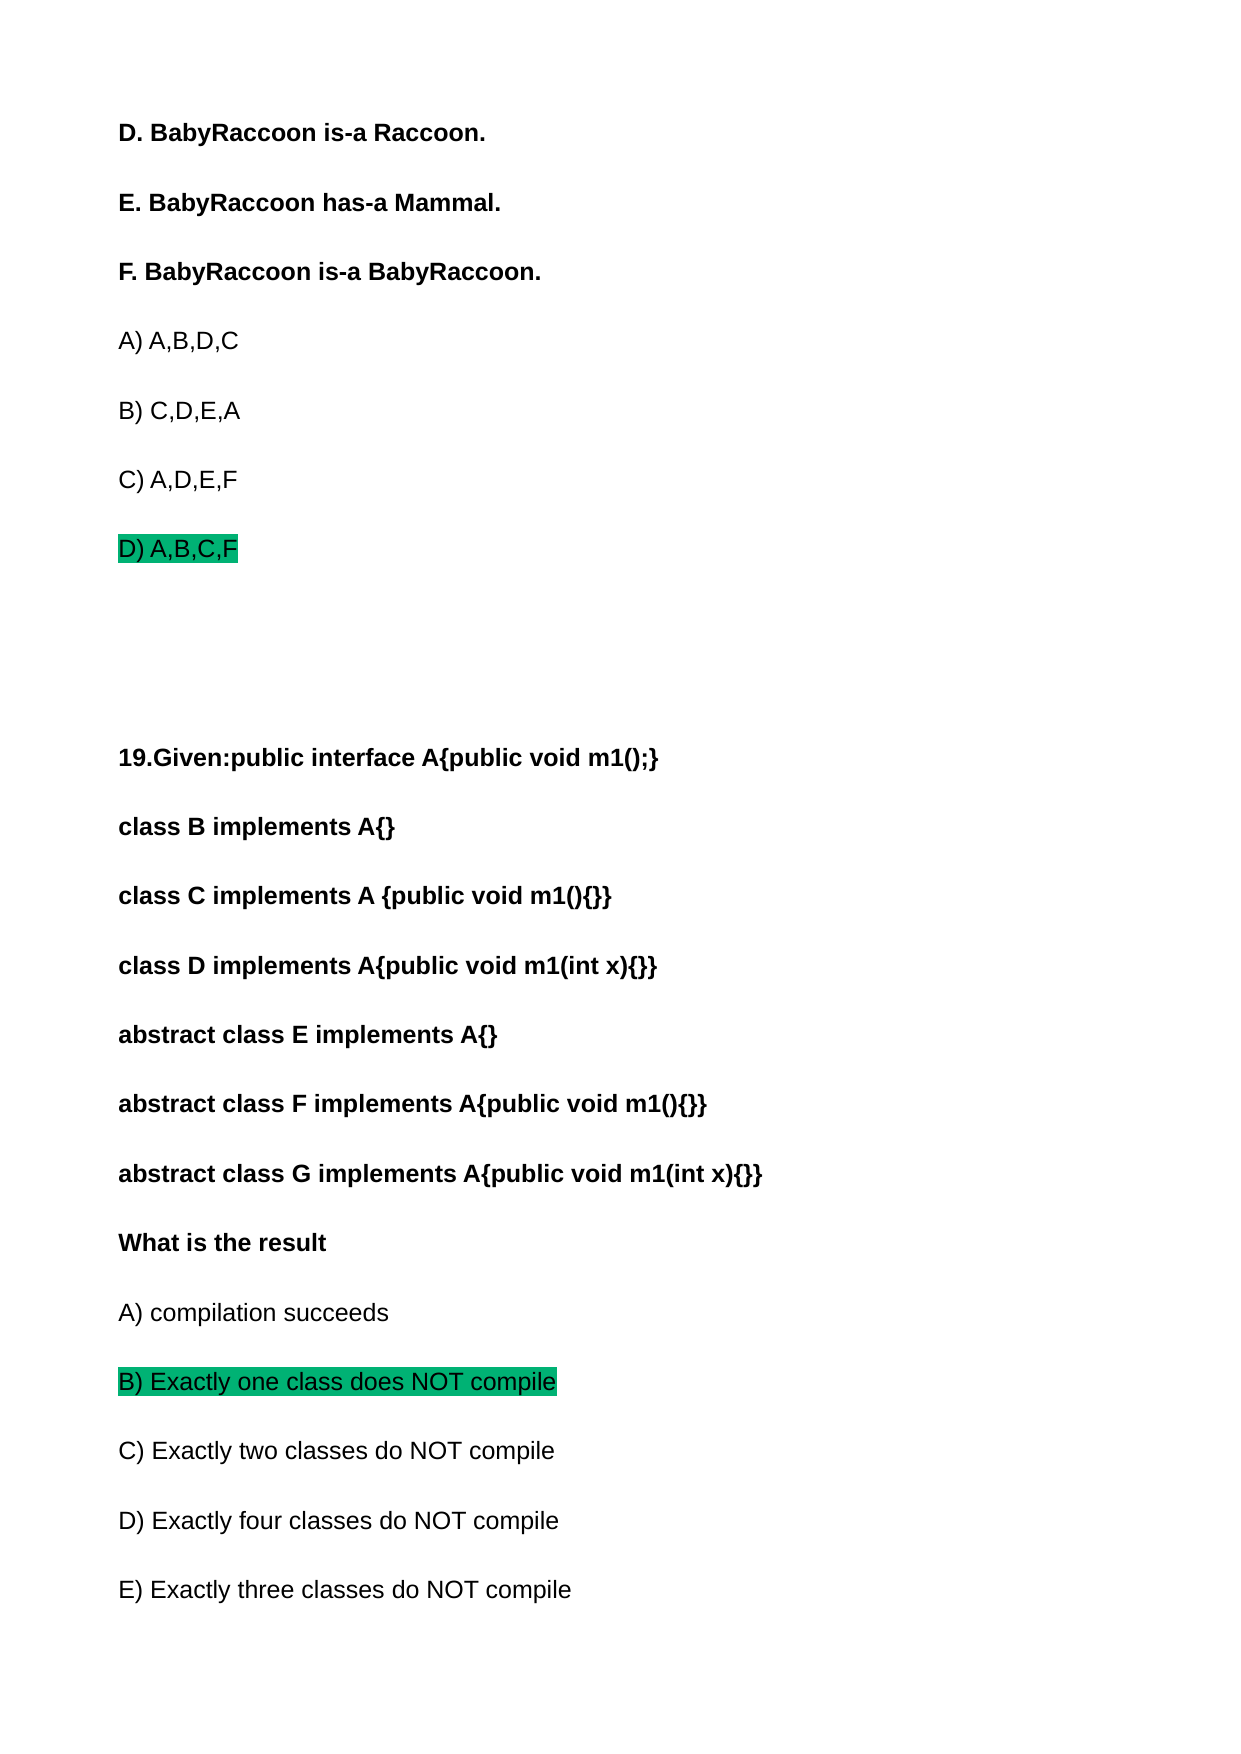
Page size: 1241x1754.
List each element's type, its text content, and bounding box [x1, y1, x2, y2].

text A) compilation succeeds [118, 1297, 1122, 1326]
text class B implements A{} [118, 812, 1122, 841]
text abstract class F implements A{public void m1(){}} [118, 1089, 1122, 1118]
text D. BabyRaccoon is-a Raccoon. [118, 118, 1122, 147]
text D) Exactly four classes do NOT compile [118, 1506, 1122, 1534]
text D) A,B,C,F [118, 534, 1122, 563]
text B) C,D,E,A [118, 396, 1122, 424]
text E) Exactly three classes do NOT compile [118, 1575, 1122, 1604]
text 19.Given:public interface A{public void m1();} [118, 742, 1122, 771]
text class C implements A {public void m1(){}} [118, 881, 1122, 910]
text C) Exactly two classes do NOT compile [118, 1436, 1122, 1465]
text What is the result [118, 1228, 1122, 1257]
text abstract class E implements A{} [118, 1020, 1122, 1049]
text E. BabyRaccoon has-a Mammal. [118, 187, 1122, 216]
text F. BabyRaccoon is-a BabyRaccoon. [118, 257, 1122, 286]
text C) A,D,E,F [118, 465, 1122, 494]
text class D implements A{public void m1(int x){}} [118, 951, 1122, 979]
text abstract class G implements A{public void m1(int x){}} [118, 1159, 1122, 1187]
text A) A,B,D,C [118, 326, 1122, 355]
text B) Exactly one class does NOT compile [118, 1367, 1122, 1396]
